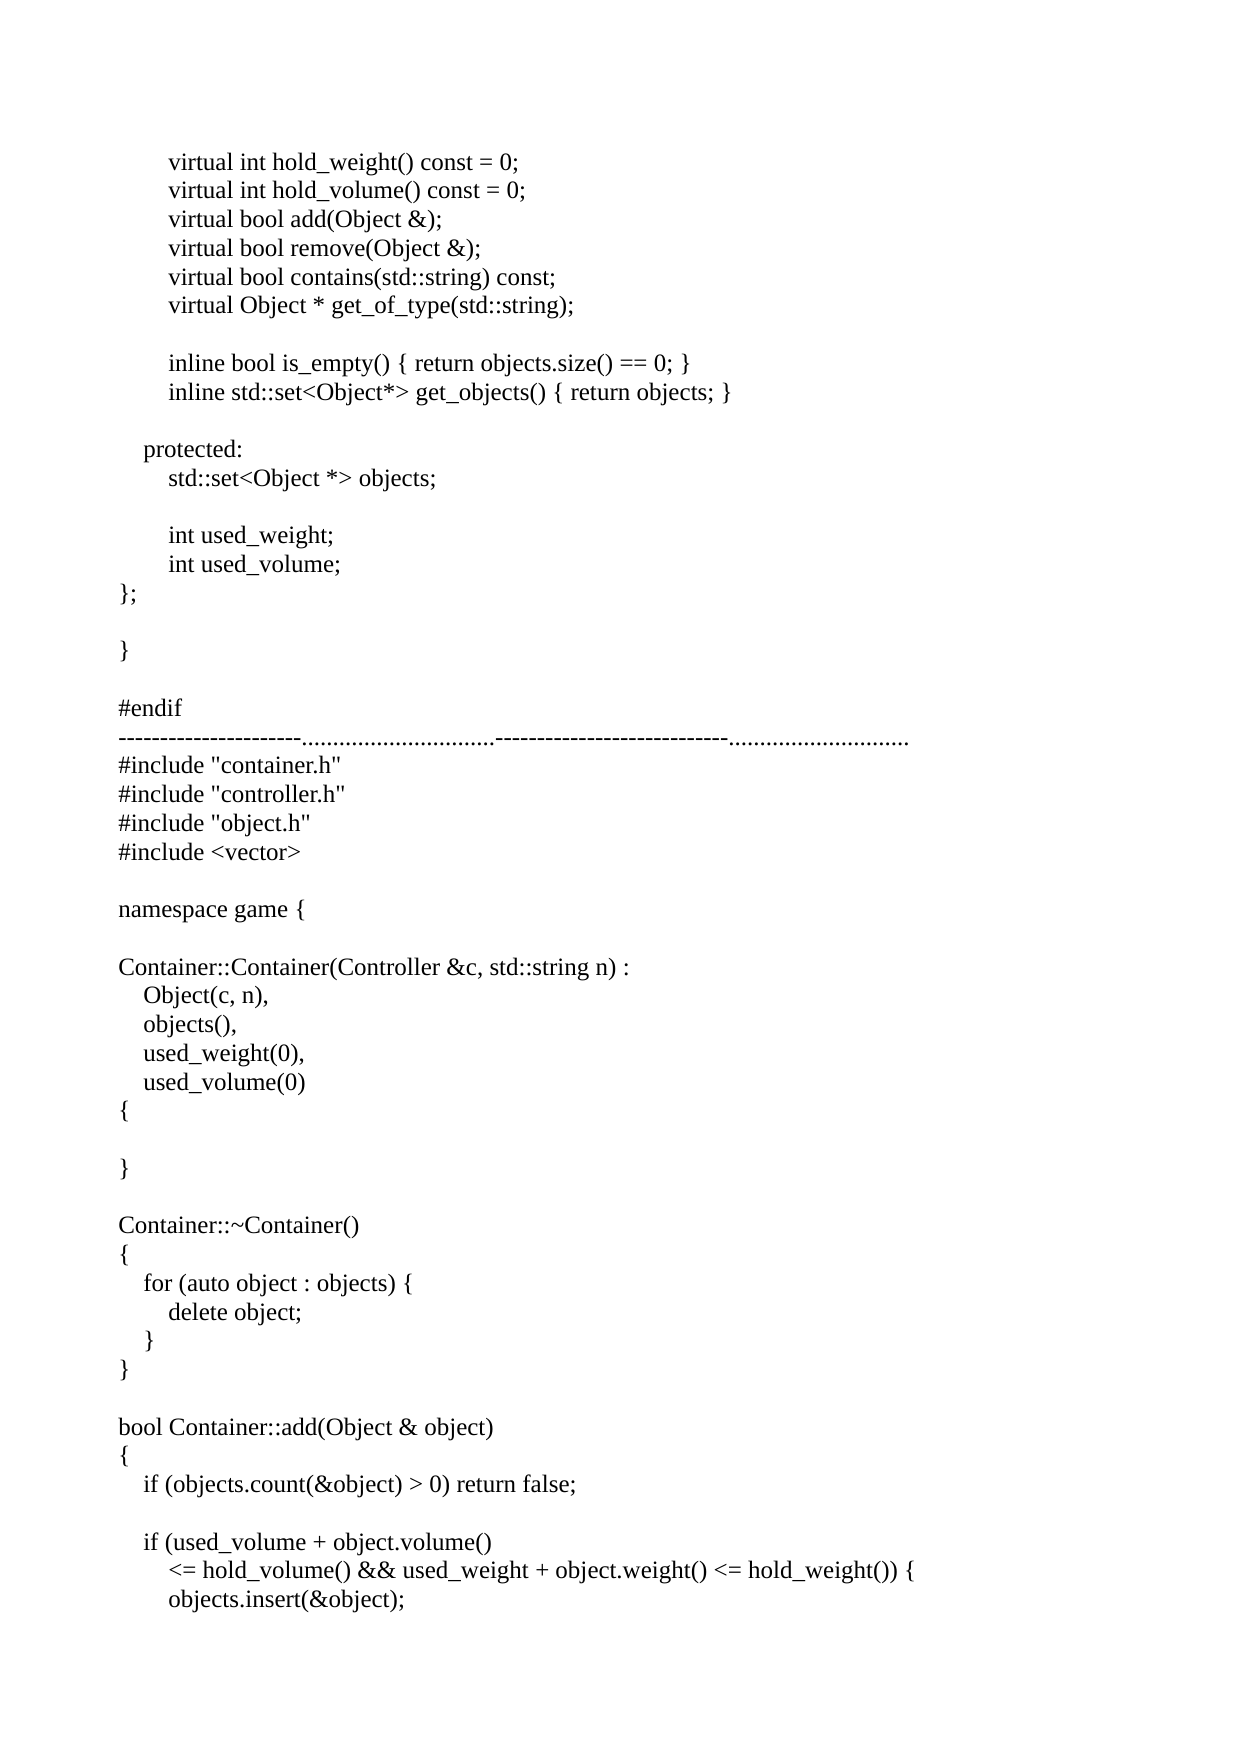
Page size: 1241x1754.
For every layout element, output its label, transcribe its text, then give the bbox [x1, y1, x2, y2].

text #include "container.h" [118, 751, 1122, 779]
text objects.insert(&object); [118, 1584, 1122, 1613]
text virtual Object * get_of_type(std::string); [118, 291, 1122, 319]
text virtual bool add(Object &); [118, 204, 1122, 233]
text #endif [118, 693, 1122, 722]
text }; [118, 578, 1122, 607]
text { [118, 1239, 1122, 1268]
text bool Container::add(Object & object) [118, 1412, 1122, 1441]
text inline bool is_empty() { return objects.size() == 0; } [118, 348, 1122, 377]
text } [118, 636, 1122, 664]
text #include <vector> [118, 837, 1122, 866]
text virtual int hold_weight() const = 0; [118, 147, 1122, 176]
text Container::Container(Controller &c, std::string n) : [118, 952, 1122, 981]
text { [118, 1096, 1122, 1124]
text if (objects.count(&object) > 0) return false; [118, 1469, 1122, 1498]
text int used_volume; [118, 549, 1122, 578]
text virtual bool remove(Object &); [118, 233, 1122, 262]
text namespace game { [118, 894, 1122, 923]
text delete object; [118, 1297, 1122, 1326]
text ----------------------...............................----------------------------............................. [118, 722, 1122, 751]
text used_weight(0), [118, 1038, 1122, 1067]
text #include "controller.h" [118, 779, 1122, 808]
text } [118, 1326, 1122, 1354]
text virtual bool contains(std::string) const; [118, 262, 1122, 291]
text Container::~Container() [118, 1211, 1122, 1239]
text } [118, 1354, 1122, 1383]
text virtual int hold_volume() const = 0; [118, 176, 1122, 204]
text Object(c, n), [118, 981, 1122, 1009]
text std::set<Object *> objects; [118, 463, 1122, 492]
text int used_weight; [118, 521, 1122, 549]
text if (used_volume + object.volume() [118, 1527, 1122, 1556]
text { [118, 1441, 1122, 1469]
text objects(), [118, 1009, 1122, 1038]
text for (auto object : objects) { [118, 1268, 1122, 1297]
text } [118, 1153, 1122, 1182]
text used_volume(0) [118, 1067, 1122, 1096]
text protected: [118, 434, 1122, 463]
text inline std::set<Object*> get_objects() { return objects; } [118, 377, 1122, 406]
text #include "object.h" [118, 808, 1122, 837]
text <= hold_volume() && used_weight + object.weight() <= hold_weight()) { [118, 1556, 1122, 1584]
